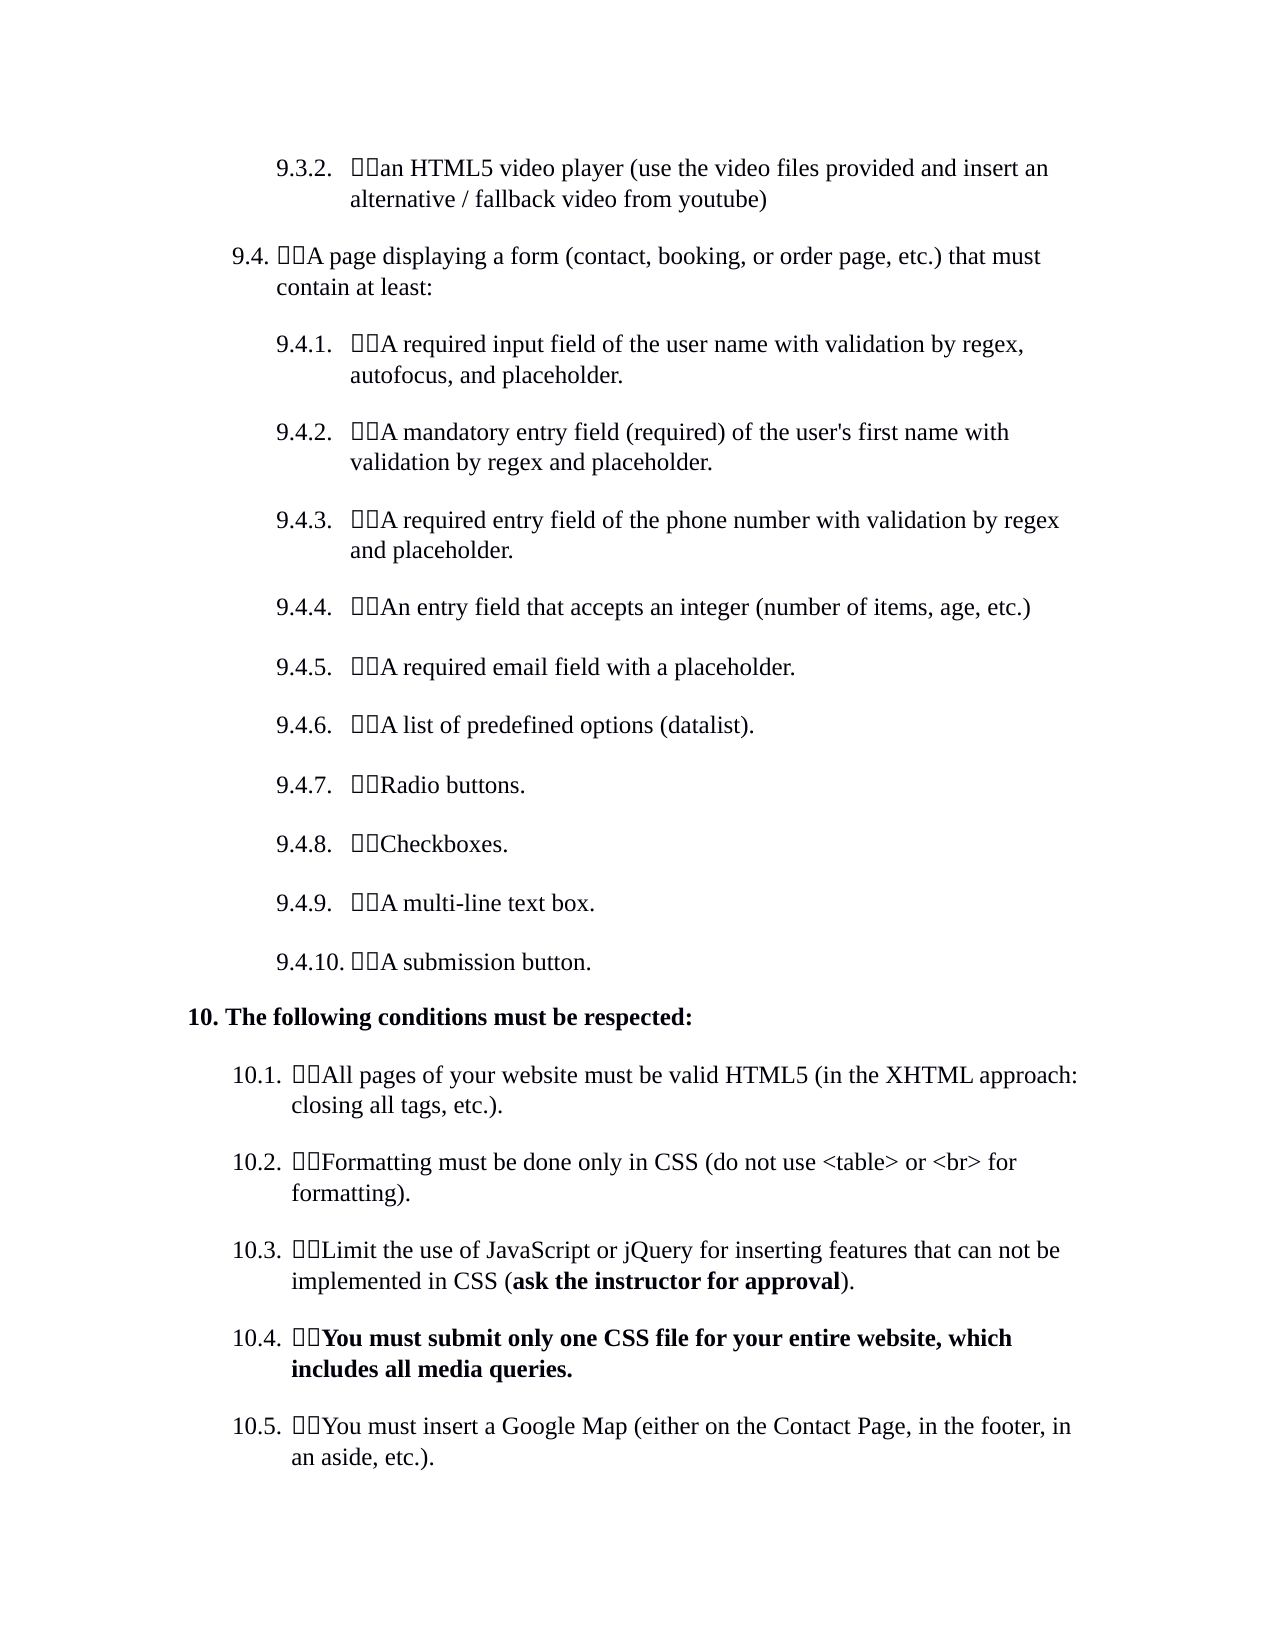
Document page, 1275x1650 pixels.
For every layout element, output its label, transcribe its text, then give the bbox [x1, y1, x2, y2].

list A required entry field of the phone number with validation by regex and placeholder. [276, 501, 1087, 564]
list A multi-line text box. [276, 884, 1087, 918]
list Limit the use of JavaScript or jQuery for inserting features that can not be implemented in CSS (ask the instructor for approval). [232, 1232, 1087, 1295]
list A list of predefined options (datalist). [276, 707, 1087, 741]
list A mandatory entry field (required) of the user's first name with validation by regex and placeholder. [276, 413, 1087, 476]
list An entry field that accepts an integer (number of items, age, etc.) [276, 589, 1087, 623]
list Checkboxes. [276, 825, 1087, 859]
list You must submit only one CSS file for your entire website, which includes all media queries. [232, 1320, 1087, 1382]
list A required email field with a placeholder. [276, 648, 1087, 682]
list A page displaying a form (contact, booking, or order page, etc.) that must contain at least: [232, 238, 1087, 301]
list Formatting must be done only in CSS (do not use <table> or <br> for formatting). [232, 1144, 1087, 1207]
list You must insert a Google Map (either on the Contact Page, in the footer, in an aside, etc.). [232, 1407, 1087, 1470]
list The following conditions must be respected: [187, 1002, 1087, 1031]
list A required input field of the user name with validation by regex, autofocus, and placeholder. [276, 326, 1087, 388]
list an HTML5 video player (use the video files provided and insert an alternative / fallback video from youtube) [276, 150, 1087, 213]
list All pages of your website must be valid HTML5 (in the XHTML approach: closing all tags, etc.). [232, 1056, 1087, 1119]
list A submission button. [276, 943, 1087, 977]
list Radio buttons. [276, 766, 1087, 800]
